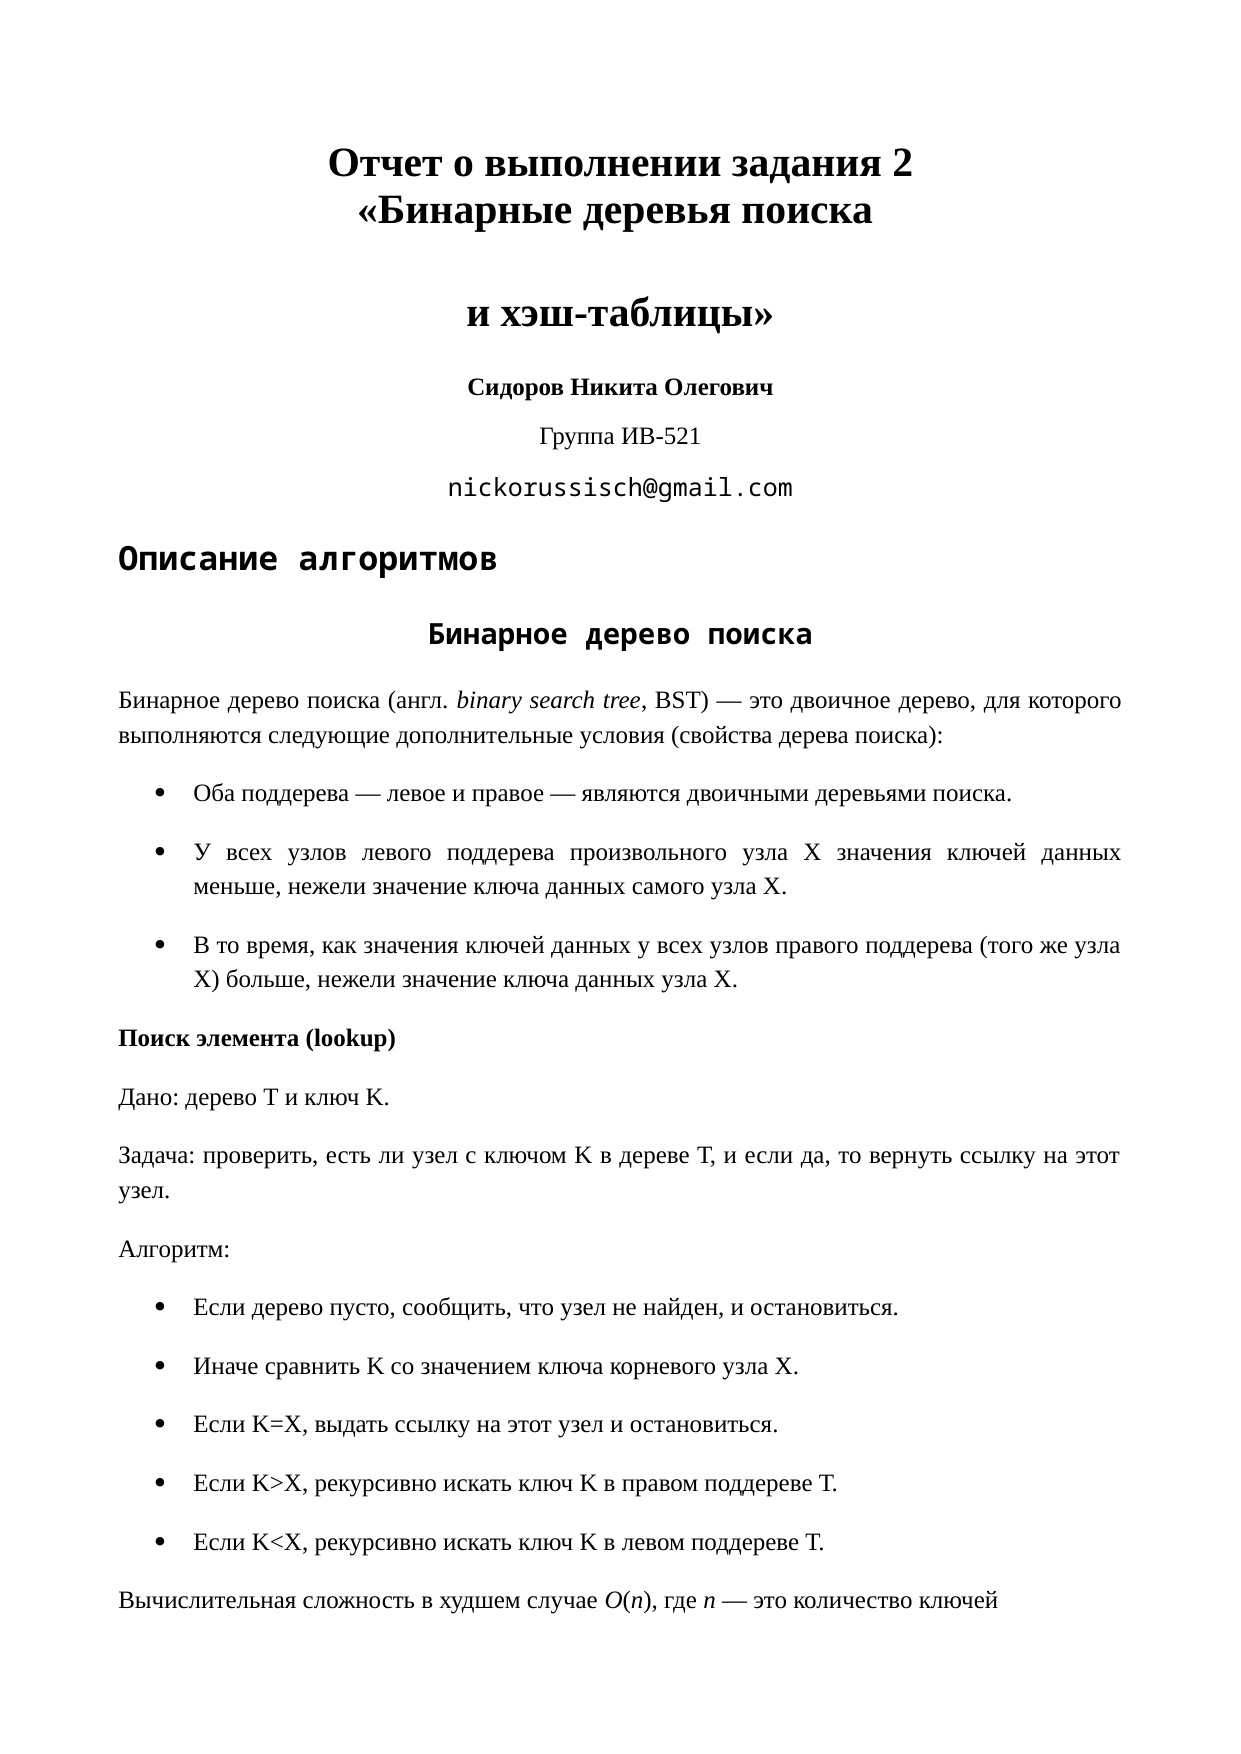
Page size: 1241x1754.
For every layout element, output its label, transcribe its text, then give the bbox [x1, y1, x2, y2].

text Сидоров Никита Олегович [118, 372, 1122, 400]
list Если K>X, рекурсивно искать ключ K в правом поддереве Т. [156, 1468, 1122, 1497]
list Если дерево пусто, сообщить, что узел не найден, и остановиться. [156, 1292, 1122, 1321]
title и хэш-таблицы» [118, 288, 1122, 336]
list В то время, как значения ключей данных у всех узлов правого поддерева (того же узла X) больше, нежели значение ключа данных узла X. [156, 930, 1122, 993]
title Отчет о выполнении задания 2 «Бинарные деревья поиска [118, 137, 1122, 233]
list Иначе сравнить K со значением ключа корневого узла X. [156, 1351, 1122, 1380]
text Группа ИВ-521 [118, 421, 1122, 449]
text Бинарное дерево поиска (англ. binary search tree, BST) — это двоичное дерево, для которого выполняются следующие дополнительные условия (свойства дерева поиска): [118, 685, 1122, 748]
text Алгоритм: [118, 1234, 1122, 1262]
list Если K<X, рекурсивно искать ключ K в левом поддереве Т. [156, 1527, 1122, 1556]
list У всех узлов левого поддерева произвольного узла X значения ключей данных меньше, нежели значение ключа данных самого узла X. [156, 837, 1122, 900]
text Дано: дерево Т и ключ K. [118, 1082, 1122, 1111]
text Задача: проверить, есть ли узел с ключом K в дереве Т, и если да, то вернуть ссылку на этот узел. [118, 1141, 1122, 1204]
text Вычислительная сложность в худшем случае O(n), где n — это количество ключей [118, 1586, 1122, 1614]
text Описание алгоритмов [118, 535, 1122, 580]
text Бинарное дерево поиска [118, 613, 1122, 653]
text nickorussisch@gmail.com [118, 470, 1122, 504]
text Поиск элемента (lookup) [118, 1023, 1122, 1052]
list Оба поддерева — левое и правое — являются двоичными деревьями поиска. [156, 778, 1122, 807]
list Если K=X, выдать ссылку на этот узел и остановиться. [156, 1409, 1122, 1438]
